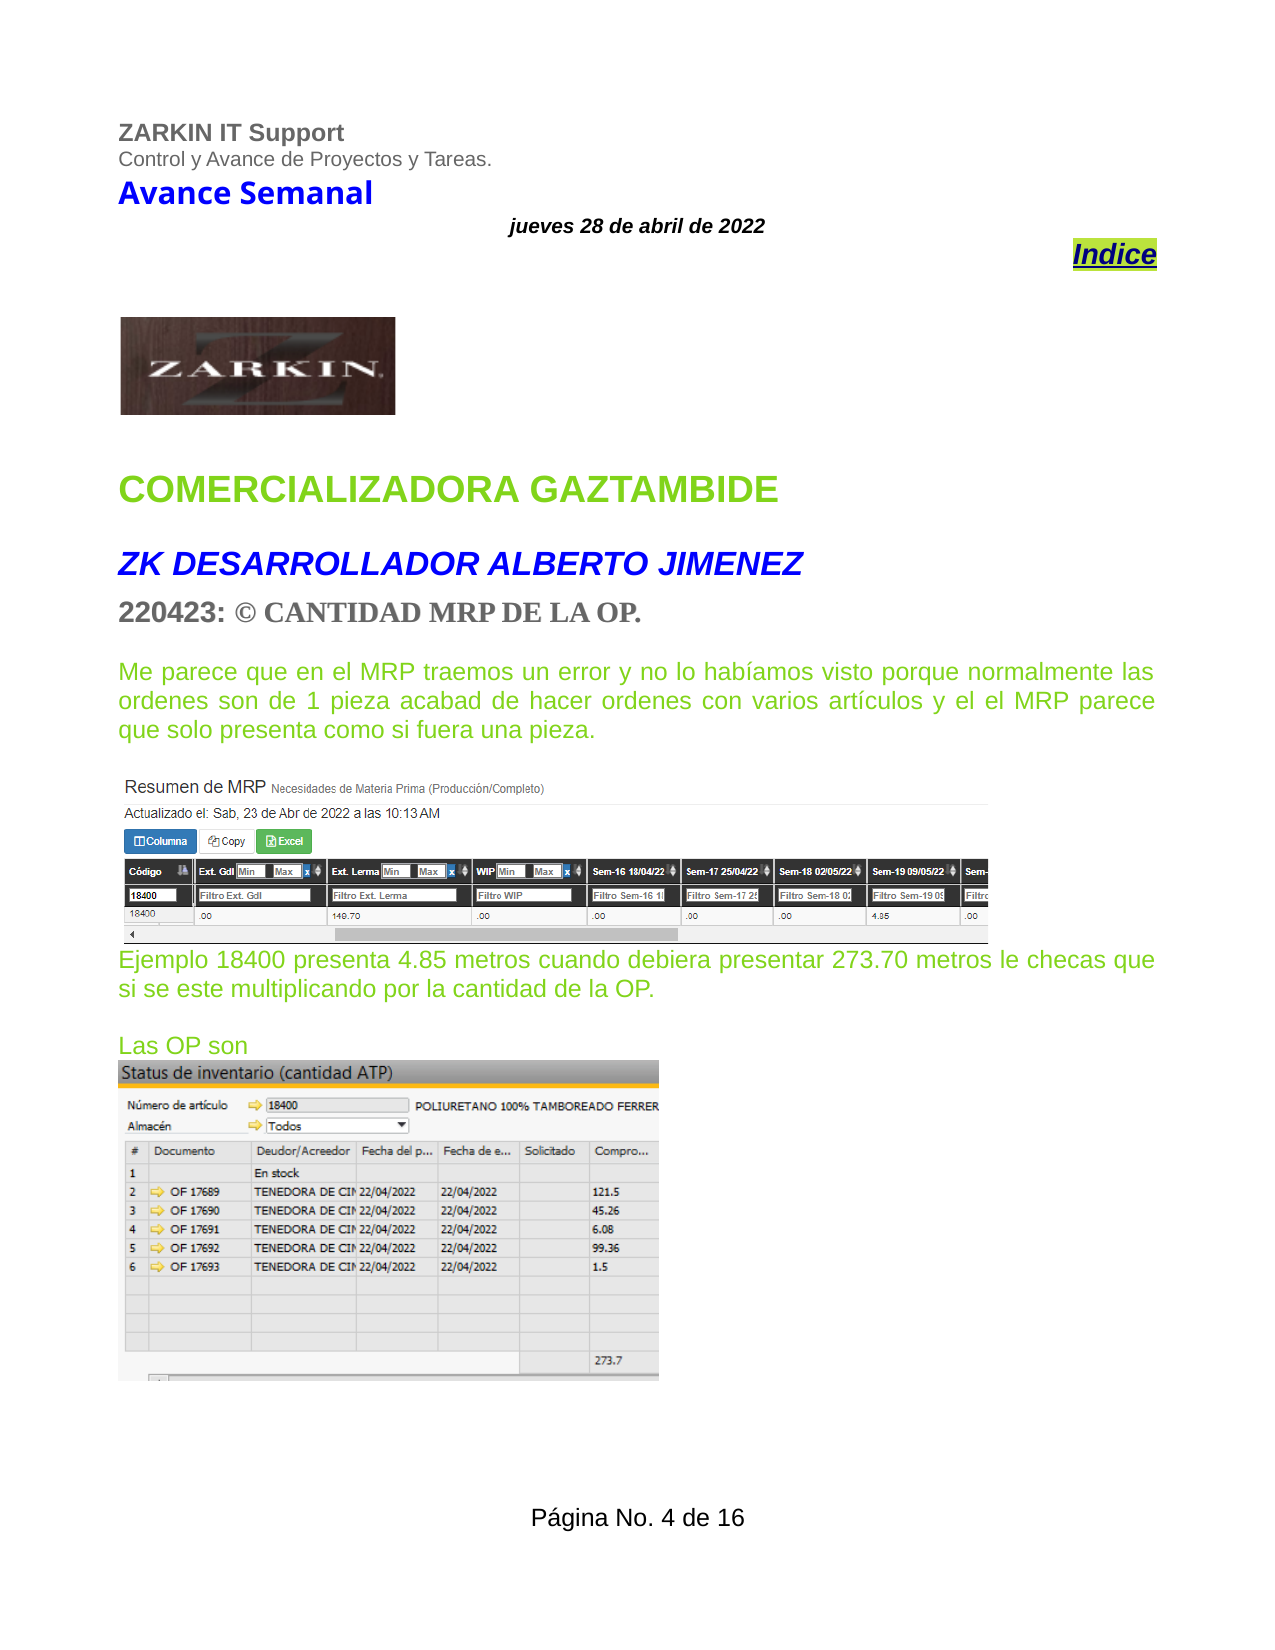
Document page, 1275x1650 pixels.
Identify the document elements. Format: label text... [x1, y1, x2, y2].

text Me parece que en el MRP traemos un error y no lo habíamos visto porque normalmente las ordenes son de 1 pieza acabad de hacer ordenes con varios artículos y el el MRP parece que solo presenta como si fuera una pieza. [118, 657, 1157, 744]
subtitle ZK DESARROLLADOR ALBERTO JIMENEZ [118, 544, 1157, 582]
picture [120, 317, 396, 415]
text Ejemplo 18400 presenta 4.85 metros cuando debiera presentar 273.70 metros le checas que si se este multiplicando por la cantidad de la OP. [118, 945, 1157, 1002]
text Las OP son [118, 1031, 1157, 1060]
picture [118, 1060, 659, 1381]
picture [118, 772, 989, 945]
subtitle 220423: © CANTIDAD MRP DE LA OP. [118, 595, 1157, 629]
subtitle COMERCIALIZADORA GAZTAMBIDE [118, 467, 1157, 510]
